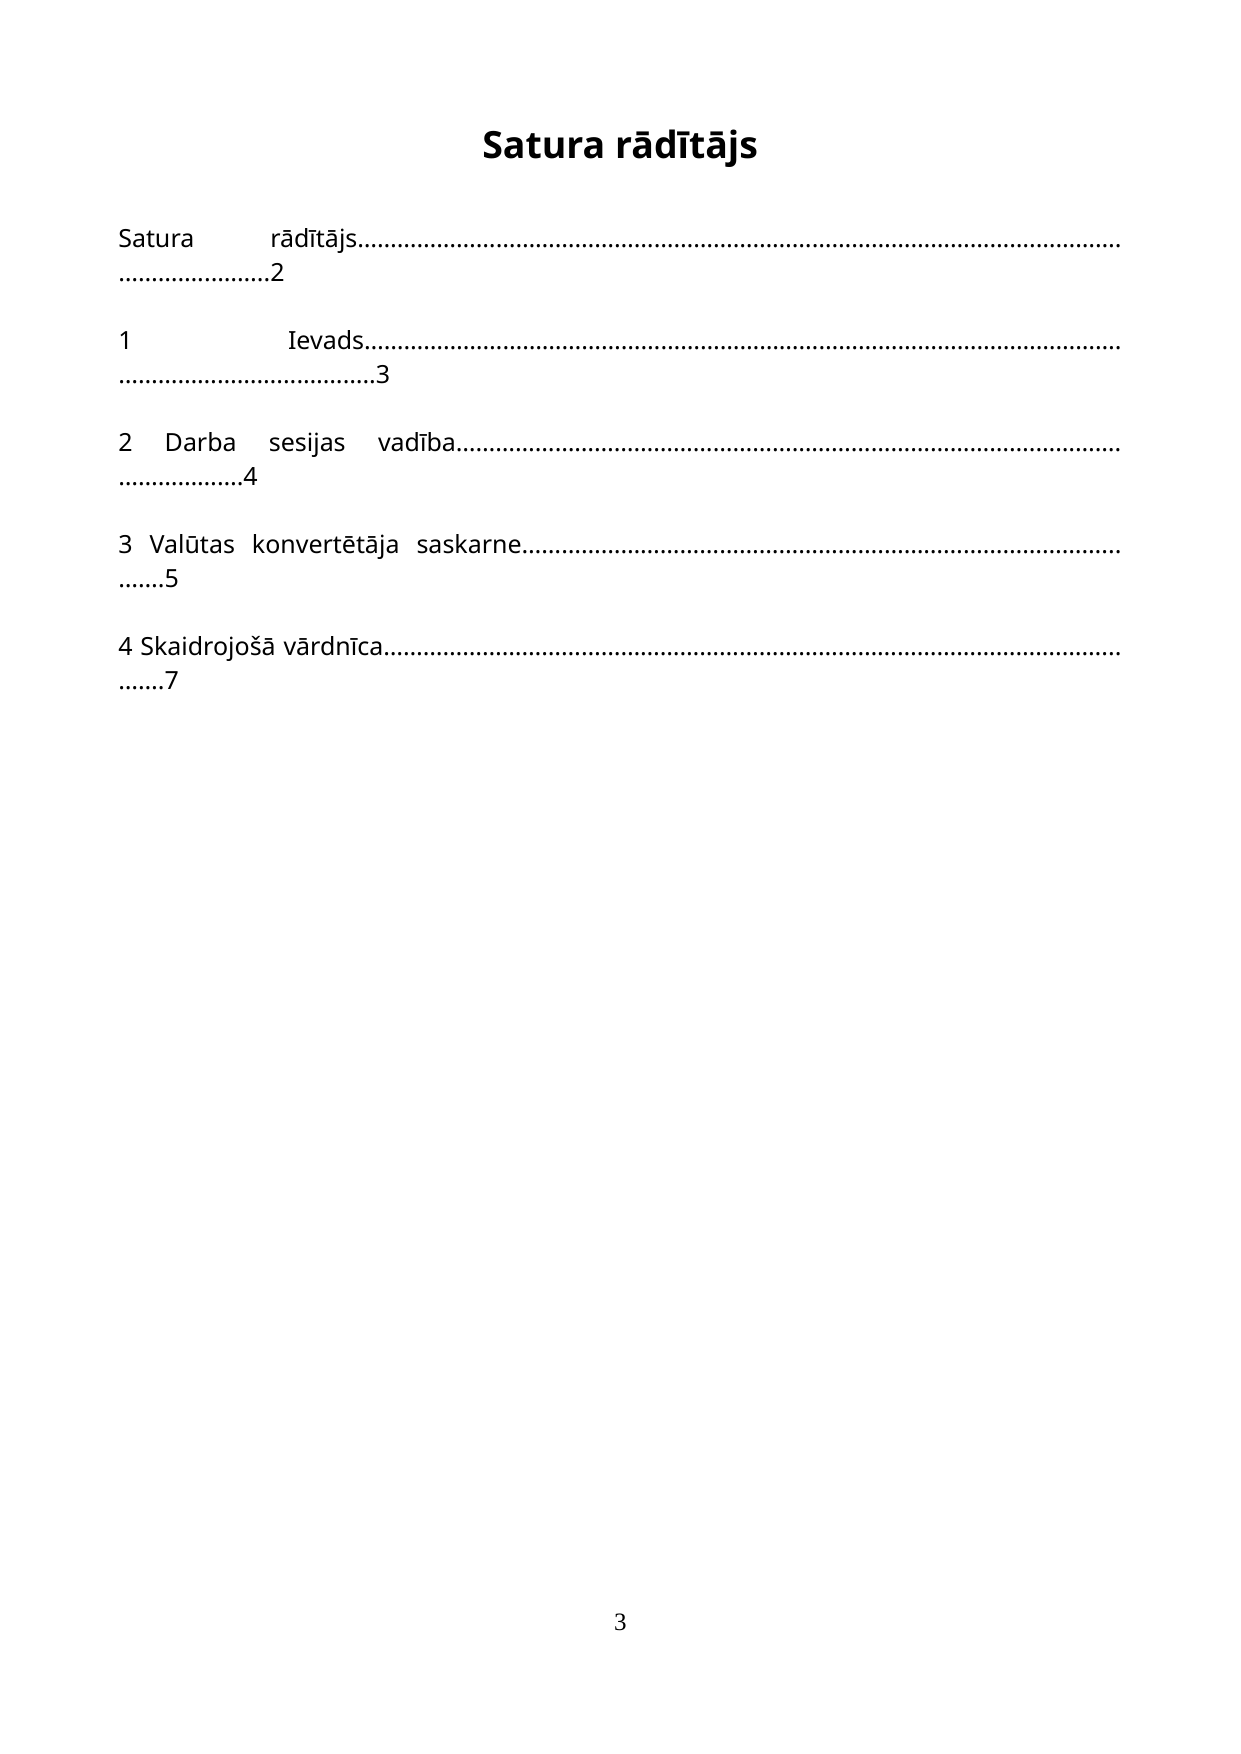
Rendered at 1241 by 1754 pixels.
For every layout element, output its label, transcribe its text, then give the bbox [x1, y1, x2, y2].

text 4 Skaidrojošā vārdnīca………………………………………………………………………………………….……...…….7 [118, 629, 1122, 697]
text Satura rādītājs [118, 118, 1122, 169]
text Satura rādītājs………………………………………………………………………………………….………….…………...……..2 [118, 220, 1122, 288]
text 3 Valūtas konvertētāja saskarne……………………………………………….……………………………...…….5 [118, 527, 1122, 595]
text 1 Ievads…………………………………………………………………………………………………….……………………....………..3 [118, 322, 1122, 391]
text 2 Darba sesijas vadība…………………………………………………………………………….………….……………….4 [118, 424, 1122, 493]
